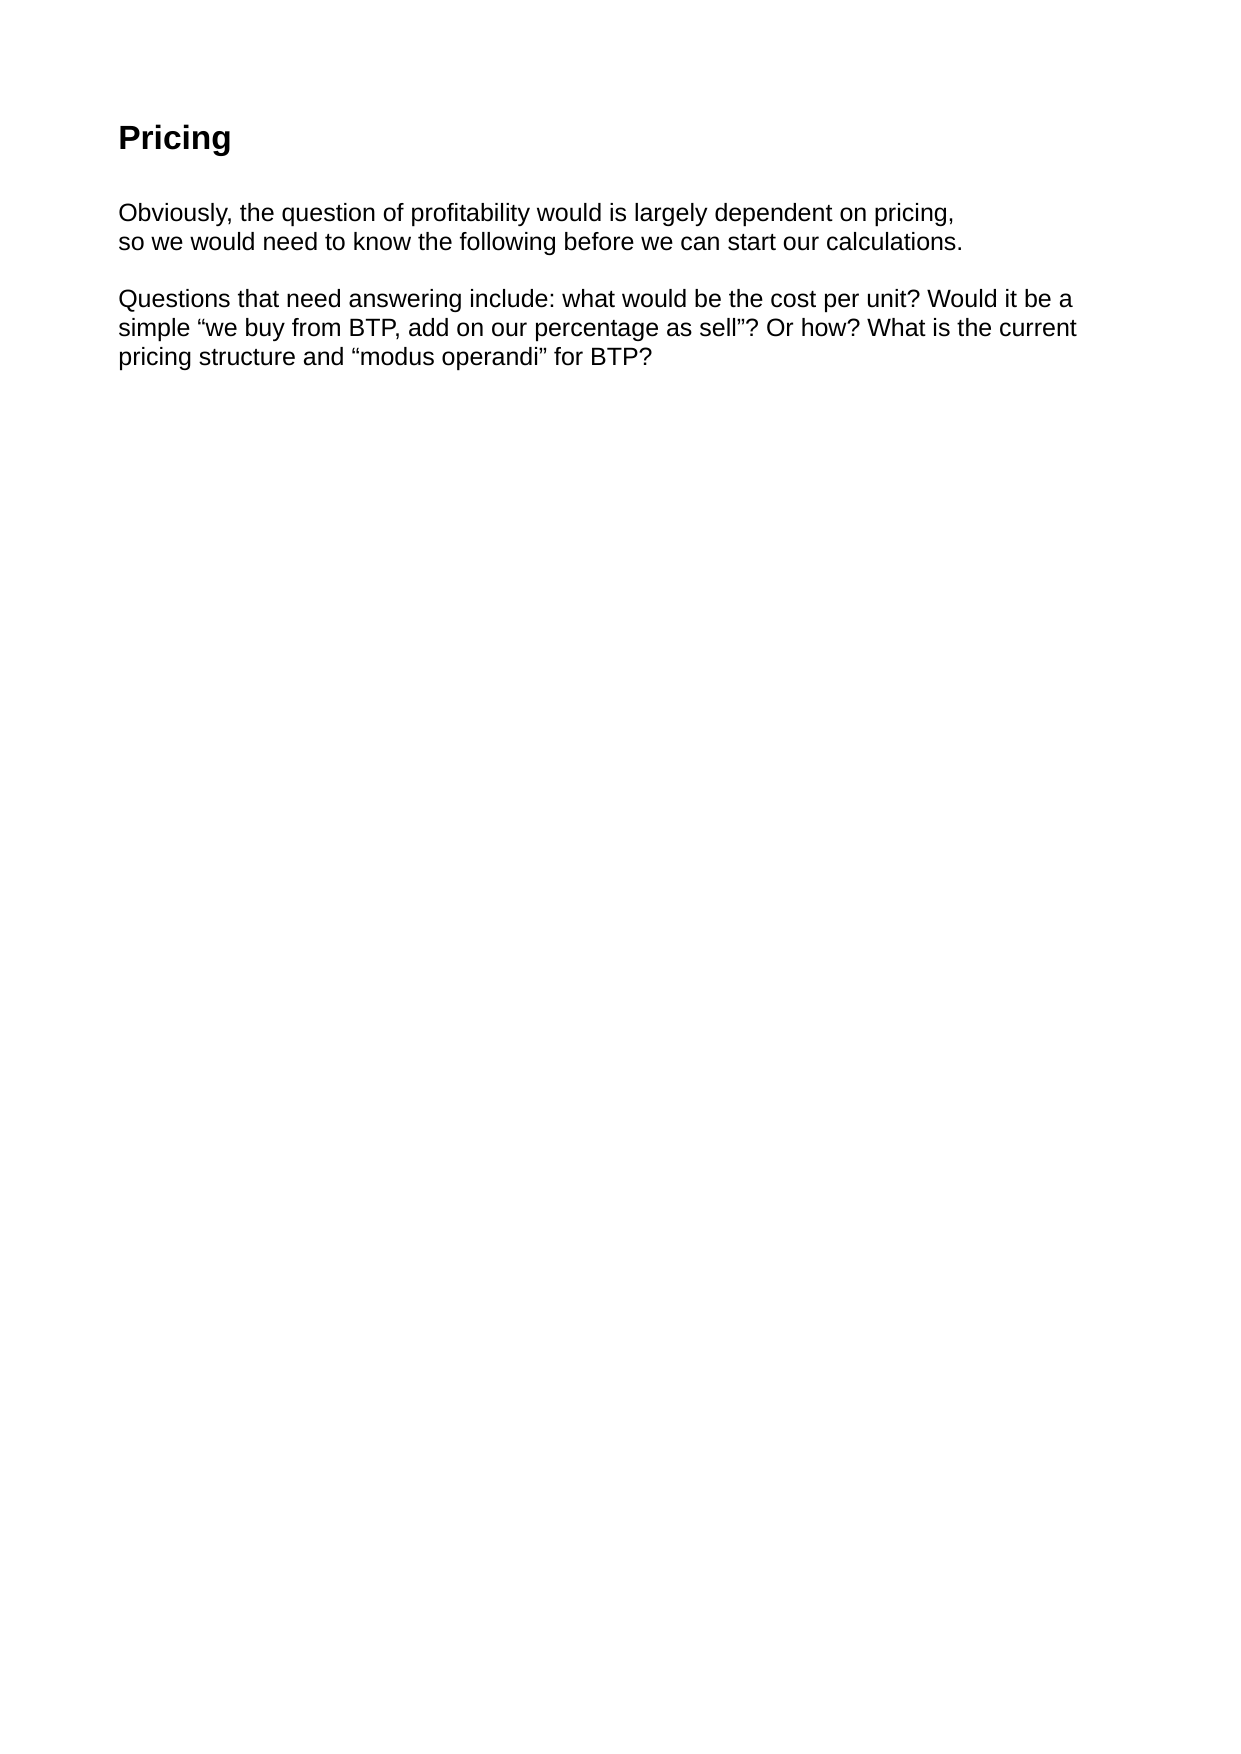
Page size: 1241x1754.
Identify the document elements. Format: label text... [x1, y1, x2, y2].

text Obviously, the question of profitability would is largely dependent on pricing, [118, 198, 1122, 227]
subtitle Pricing [118, 118, 1122, 157]
text Questions that need answering include: what would be the cost per unit? Would it be a simple “we buy from BTP, add on our percentage as sell”? Or how? What is the current pricing structure and “modus operandi” for BTP? [118, 284, 1122, 371]
text so we would need to know the following before we can start our calculations. [118, 227, 1122, 256]
